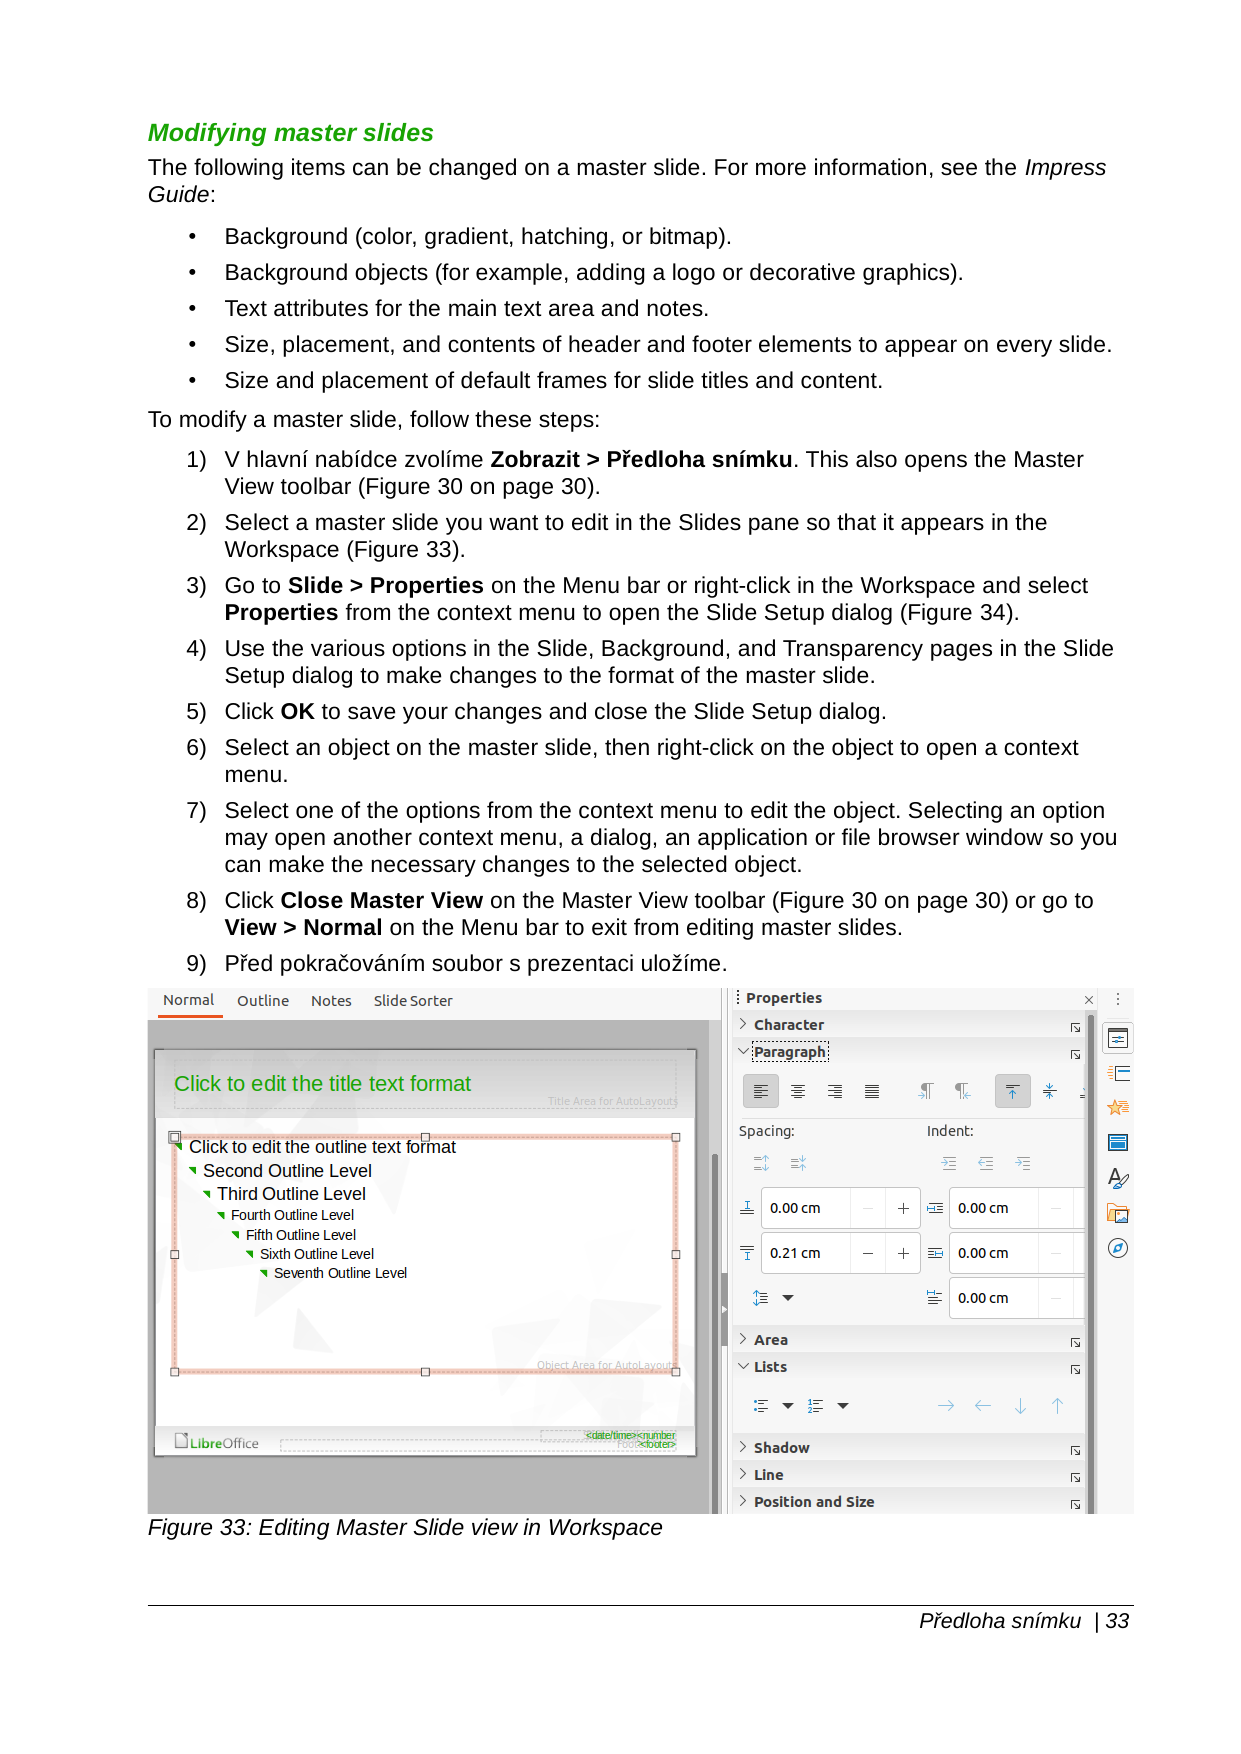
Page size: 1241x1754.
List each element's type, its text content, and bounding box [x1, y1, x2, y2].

list Size, placement, and contents of header and footer elements to appear on every slide. [185, 328, 1134, 358]
list Background (color, gradient, hatching, or bitmap). [185, 220, 1134, 250]
text The following items can be changed on a master slide. For more information, see the Impress Guide: [148, 153, 1134, 207]
list Select a master slide you want to edit in the Slides pane so that it appears in the Workspace (Figure 33). [207, 508, 1134, 562]
list Select an object on the master slide, then right-click on the object to open a context menu. [207, 733, 1134, 787]
text To modify a master slide, follow these steps: [148, 405, 1134, 432]
list Click OK to save your changes and close the Slide Setup dialog. [207, 697, 1134, 724]
list Background objects (for example, adding a logo or decorative graphics). [185, 256, 1134, 286]
list Use the various options in the Slide, Background, and Transparency pages in the Slide Setup dialog to make changes to the format of the master slide. [207, 634, 1134, 688]
list Click Close Master View on the Master View toolbar (Figure 30 on page 29) or go to View > Normal on the Menu bar to exit from editing master slides. [207, 886, 1134, 940]
list V hlavní nabídce zvolíme Zobrazit > Předloha snímku. This also opens the Master View toolbar (Figure 30 on page 29). [207, 445, 1134, 499]
text Figure 33: Editing Master Slide view in Workspace [148, 1514, 1134, 1540]
list Size and placement of default frames for slide titles and content. [185, 363, 1134, 396]
list Go to Slide > Properties on the Menu bar or right-click in the Workspace and select Properties from the context menu to open the Slide Setup dialog (Figure 34). [207, 571, 1134, 625]
list Select one of the options from the context menu to edit the object. Selecting an option may open another context menu, a dialog, an application or file browser window so you can make the necessary changes to the selected object. [207, 796, 1134, 877]
subtitle Modifying master slides [148, 118, 1134, 147]
picture [147, 988, 1134, 1514]
list Před pokračováním soubor s prezentaci uložíme. [207, 949, 1134, 976]
list Text attributes for the main text area and notes. [185, 292, 1134, 322]
